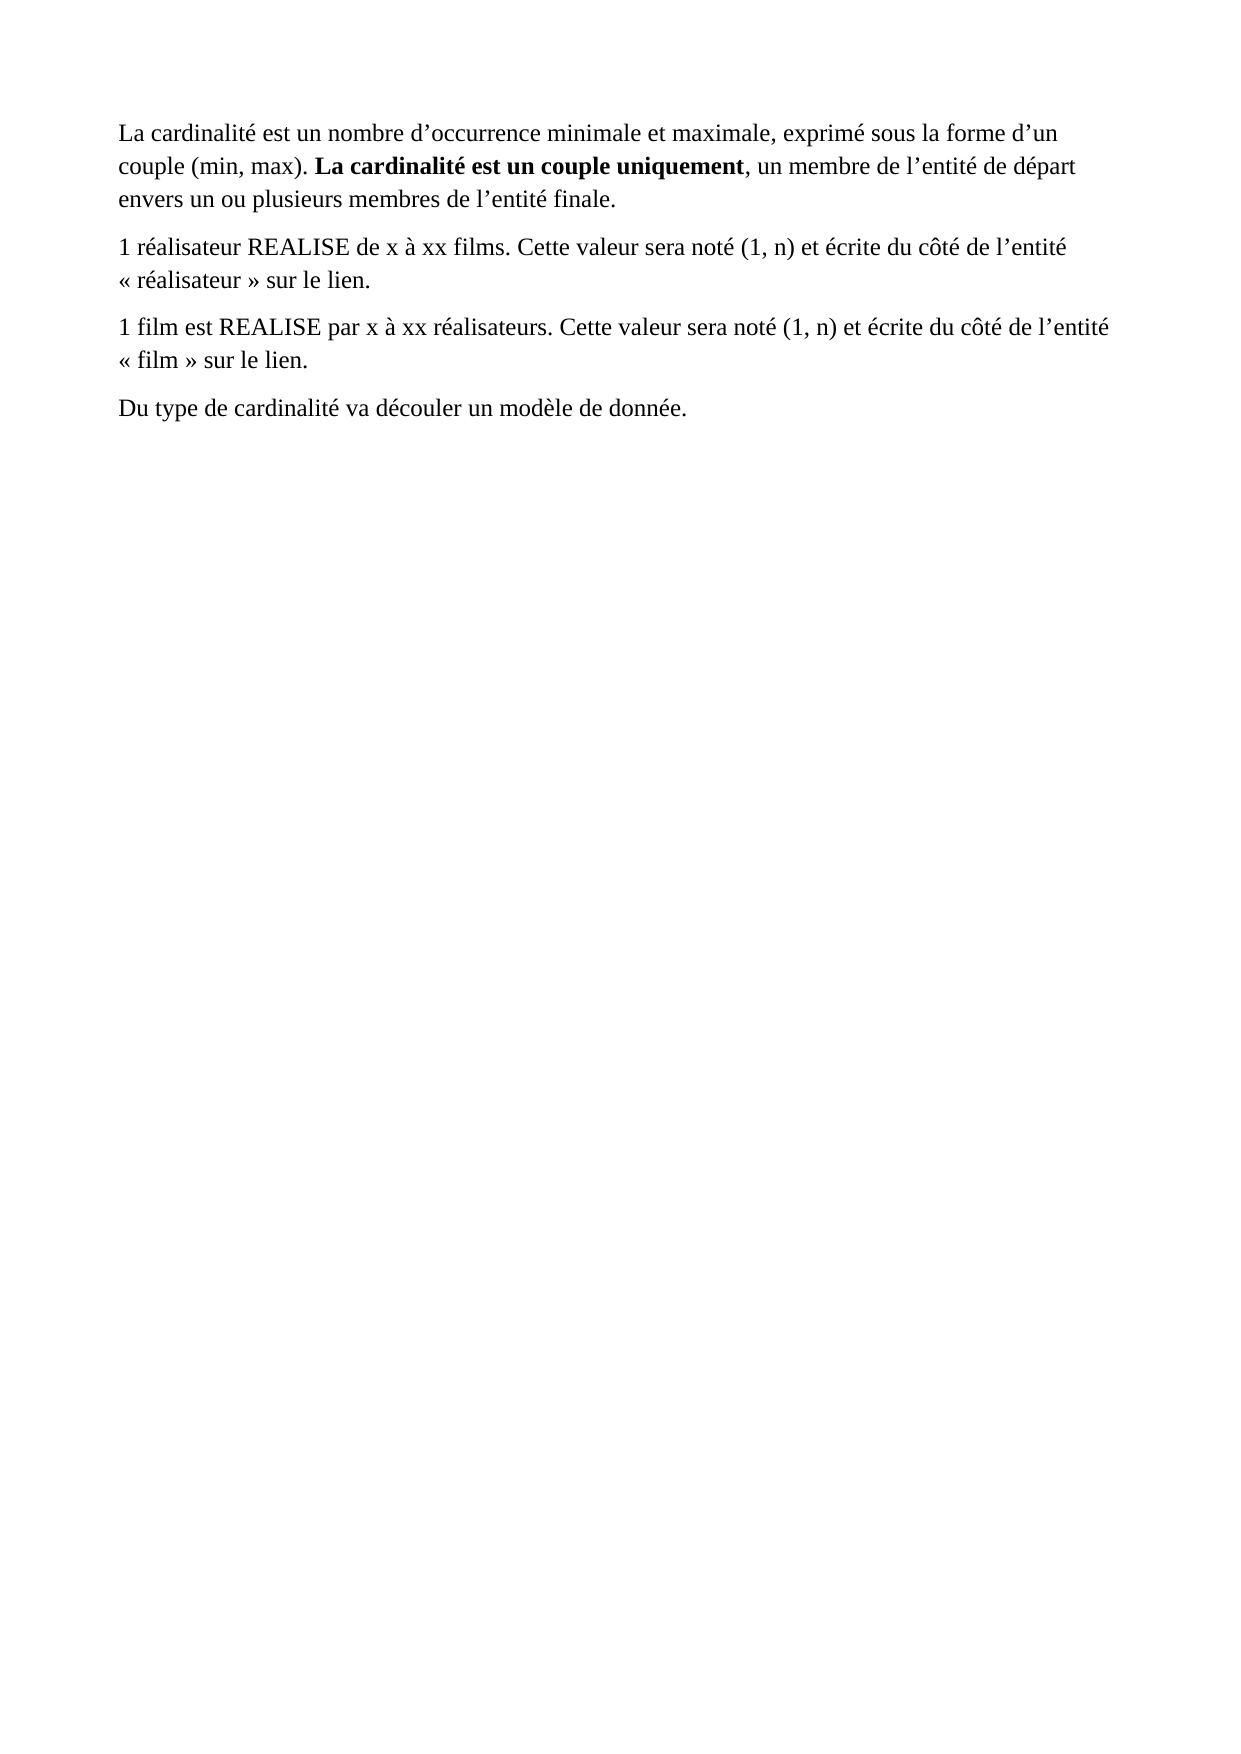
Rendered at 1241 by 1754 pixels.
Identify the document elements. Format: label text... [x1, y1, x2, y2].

text 1 réalisateur REALISE de x à xx films. Cette valeur sera noté (1, n) et écrite du côté de l’entité « réalisateur » sur le lien. [118, 232, 1122, 293]
text La cardinalité est un nombre d’occurrence minimale et maximale, exprimé sous la forme d’un couple (min, max). La cardinalité est un couple uniquement, un membre de l’entité de départ envers un ou plusieurs membres de l’entité finale. [118, 118, 1122, 213]
text Du type de cardinalité va découler un modèle de donnée. [118, 393, 1122, 422]
text 1 film est REALISE par x à xx réalisateurs. Cette valeur sera noté (1, n) et écrite du côté de l’entité « film » sur le lien. [118, 312, 1122, 374]
